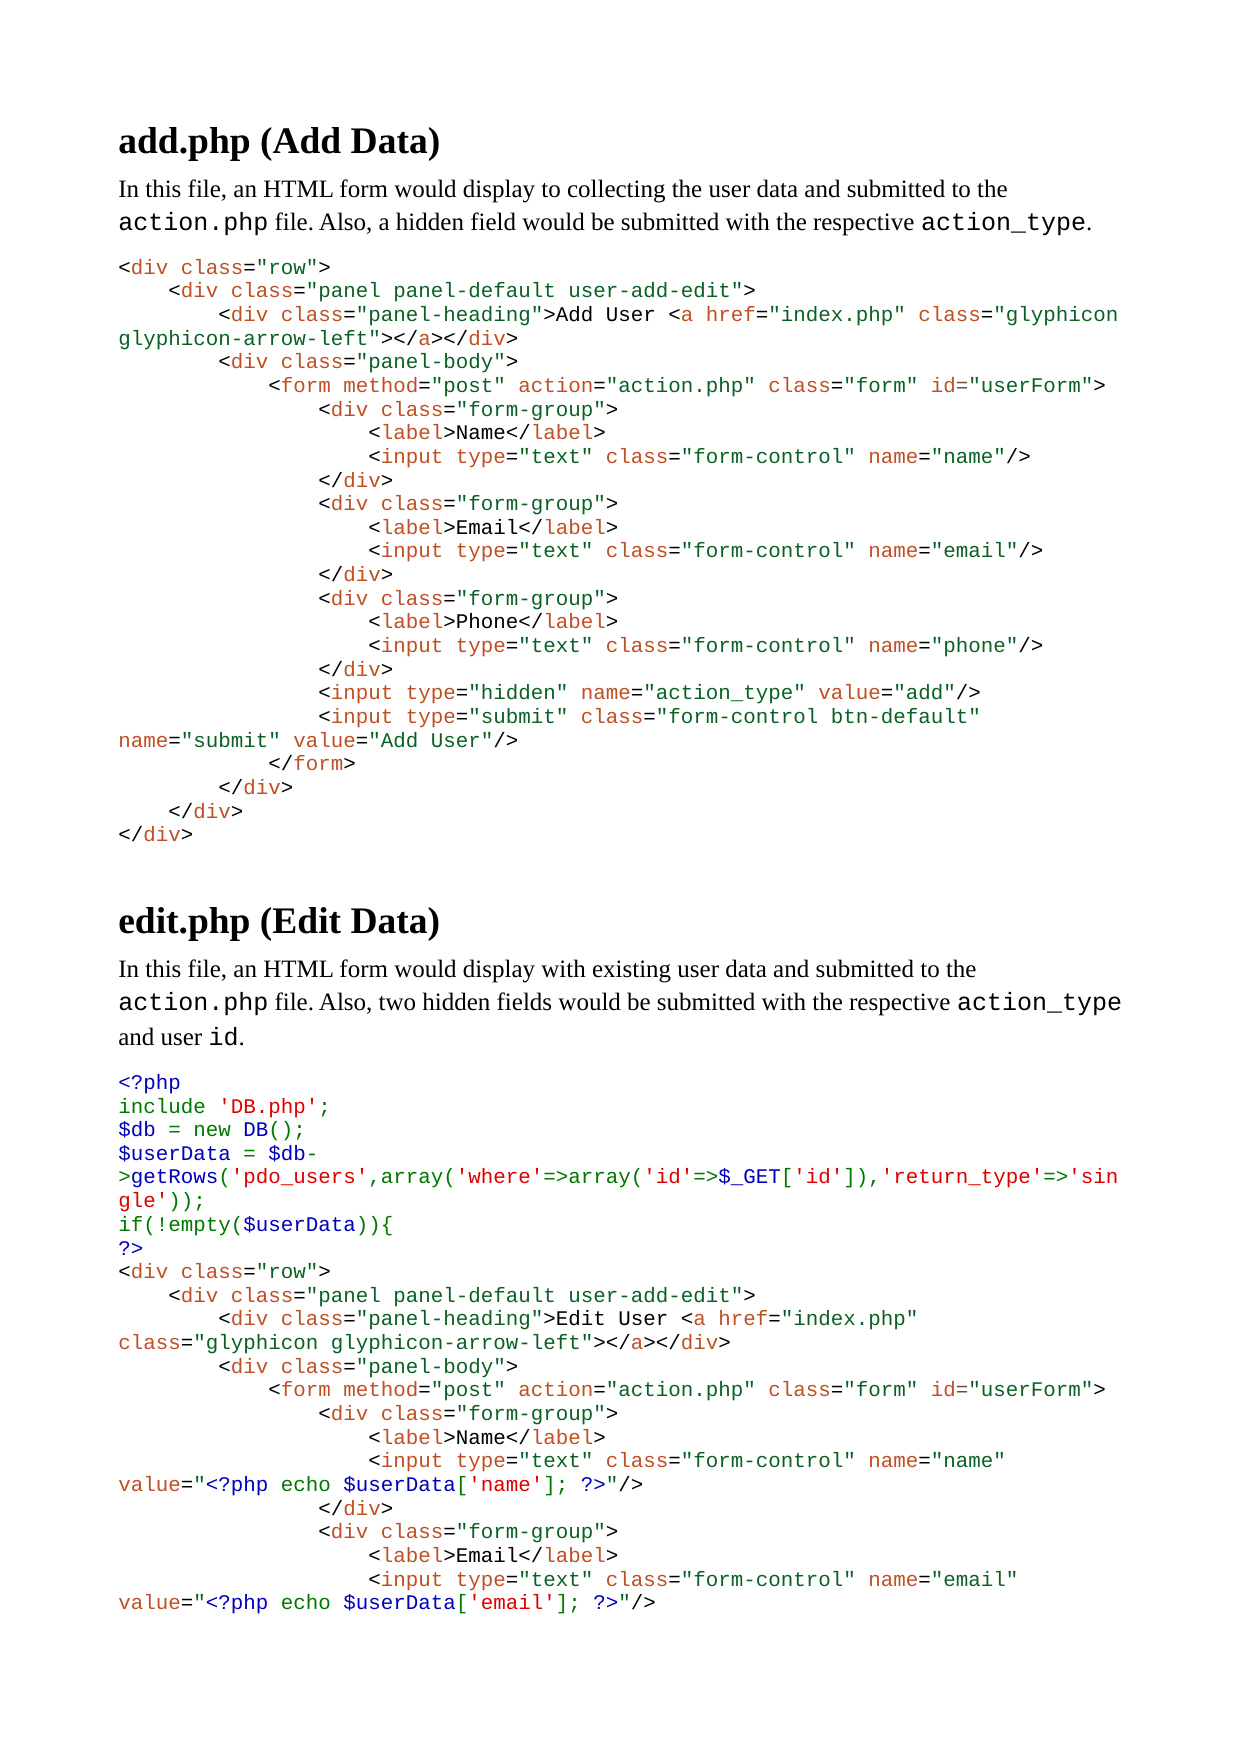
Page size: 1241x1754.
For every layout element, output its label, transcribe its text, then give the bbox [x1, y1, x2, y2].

text $userData = $db->getRows('pdo_users',array('where'=>array('id'=>$_GET['id']),'return_type'=>'single')); [118, 1143, 1122, 1214]
text <div class="form-group"> [118, 1521, 1122, 1545]
text <div class="panel panel-default user-add-edit"> [118, 1285, 1122, 1308]
text <div class="panel-heading">Edit User <a href="index.php" class="glyphicon glyphicon-arrow-left"></a></div> [118, 1308, 1122, 1356]
text <form method="post" action="action.php" class="form" id="userForm"> [118, 1379, 1122, 1403]
text <label>Name</label> [118, 422, 1122, 446]
text </div> [118, 659, 1122, 682]
text <input type="text" class="form-control" name="email" value="<?php echo $userData['email']; ?>"/> [118, 1568, 1122, 1616]
text <input type="submit" class="form-control btn-default" name="submit" value="Add User"/> [118, 706, 1122, 753]
text $db = new DB(); [118, 1119, 1122, 1143]
text <input type="text" class="form-control" name="email"/> [118, 541, 1122, 564]
text if(!empty($userData)){ [118, 1214, 1122, 1237]
text <div class="form-group"> [118, 493, 1122, 517]
text <form method="post" action="action.php" class="form" id="userForm"> [118, 375, 1122, 399]
text include 'DB.php'; [118, 1096, 1122, 1119]
text </div> [118, 777, 1122, 801]
text </div> [118, 1498, 1122, 1521]
text <label>Name</label> [118, 1427, 1122, 1450]
text <div class="form-group"> [118, 1403, 1122, 1427]
text <label>Email</label> [118, 1545, 1122, 1568]
text <div class="panel-heading">Add User <a href="index.php" class="glyphicon glyphicon-arrow-left"></a></div> [118, 304, 1122, 351]
text <input type="text" class="form-control" name="name"/> [118, 446, 1122, 469]
text <?php [118, 1072, 1122, 1096]
text </div> [118, 824, 1122, 848]
text In this file, an HTML form would display to collecting the user data and submitted to the action.php file. Also, a hidden field would be submitted with the respective action_type. [118, 174, 1122, 238]
text ?> [118, 1237, 1122, 1261]
text </form> [118, 753, 1122, 777]
text </div> [118, 801, 1122, 824]
text <input type="hidden" name="action_type" value="add"/> [118, 682, 1122, 706]
text <input type="text" class="form-control" name="name" value="<?php echo $userData['name']; ?>"/> [118, 1450, 1122, 1498]
text <label>Phone</label> [118, 611, 1122, 635]
text <div class="form-group"> [118, 399, 1122, 422]
text <div class="row"> [118, 257, 1122, 280]
text </div> [118, 469, 1122, 493]
text In this file, an HTML form would display with existing user data and submitted to the action.php file. Also, two hidden fields would be submitted with the respective action_type and user id. [118, 954, 1122, 1053]
subtitle edit.php (Edit Data) [118, 898, 1122, 941]
text <label>Email</label> [118, 517, 1122, 541]
text <div class="panel-body"> [118, 1356, 1122, 1379]
text <div class="panel-body"> [118, 351, 1122, 375]
text <input type="text" class="form-control" name="phone"/> [118, 635, 1122, 659]
text <div class="form-group"> [118, 588, 1122, 611]
text </div> [118, 564, 1122, 588]
text <div class="panel panel-default user-add-edit"> [118, 280, 1122, 304]
text <div class="row"> [118, 1261, 1122, 1285]
subtitle add.php (Add Data) [118, 118, 1122, 161]
